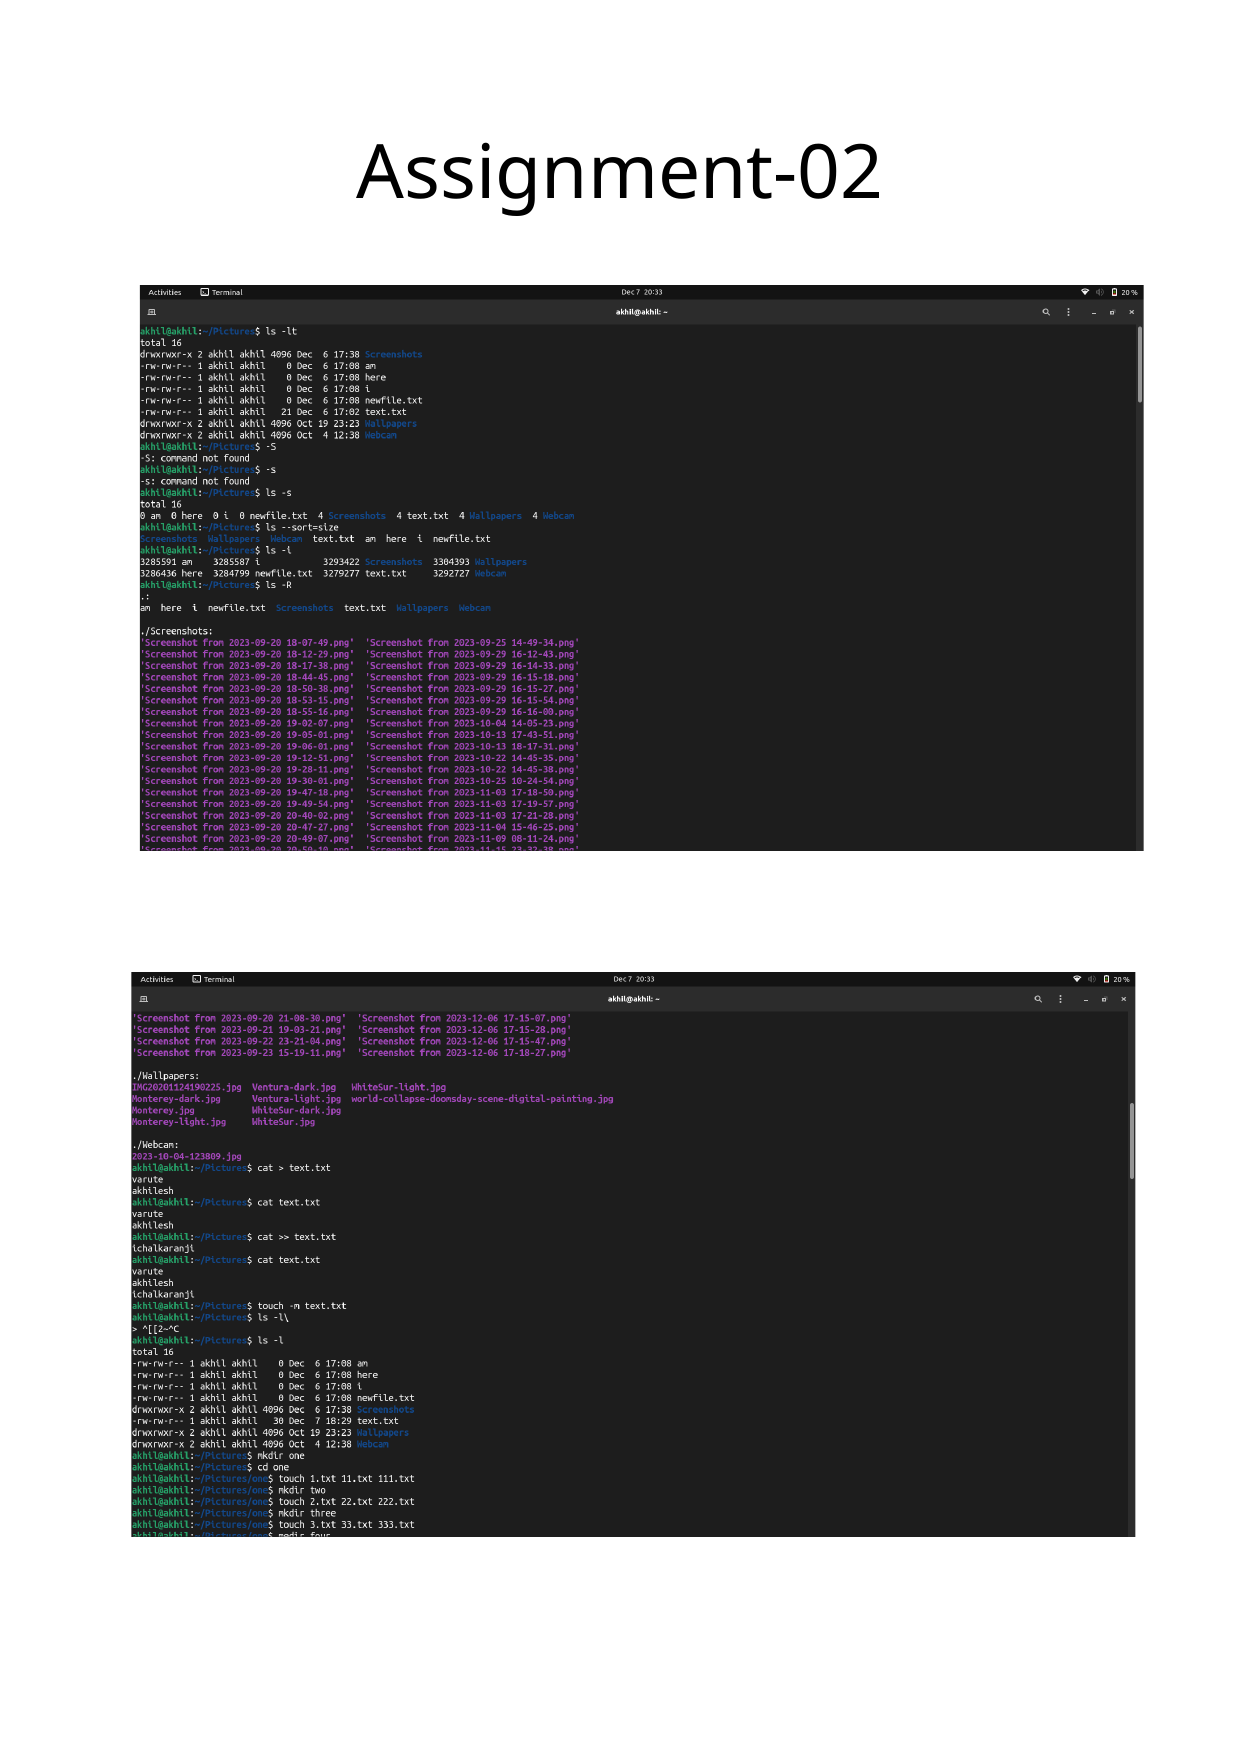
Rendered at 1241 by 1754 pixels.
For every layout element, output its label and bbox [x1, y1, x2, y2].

picture [139, 285, 1144, 851]
picture [131, 972, 1136, 1537]
